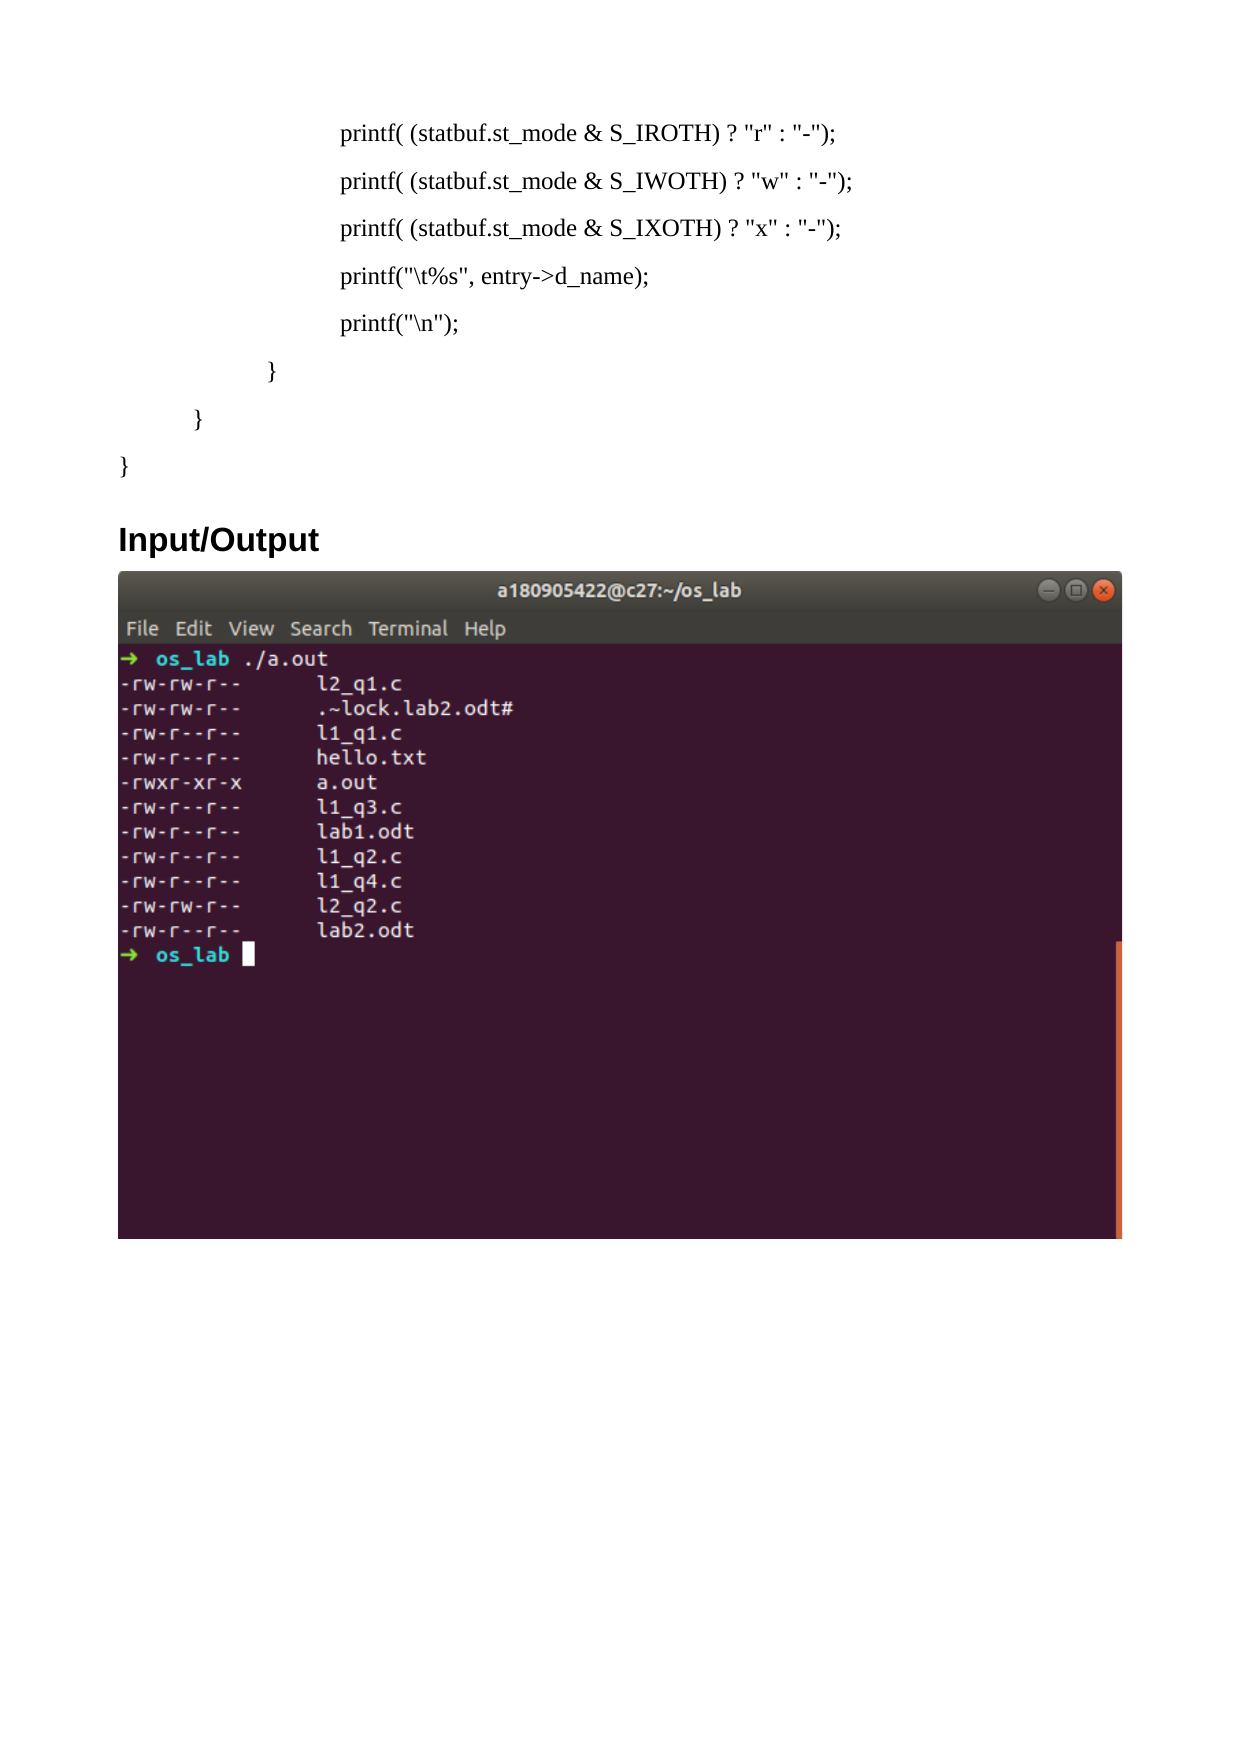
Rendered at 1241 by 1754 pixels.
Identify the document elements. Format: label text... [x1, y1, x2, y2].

text printf( (statbuf.st_mode & S_IXOTH) ? "x" : "-"); [118, 213, 1122, 242]
text } [118, 451, 1122, 480]
subtitle Input/Output [118, 520, 1122, 558]
text } [118, 356, 1122, 385]
picture [118, 571, 1123, 1239]
text printf("\t%s", entry->d_name); [118, 261, 1122, 290]
text } [118, 404, 1122, 432]
text printf( (statbuf.st_mode & S_IROTH) ? "r" : "-"); [118, 118, 1122, 147]
text printf("\n"); [118, 308, 1122, 337]
text printf( (statbuf.st_mode & S_IWOTH) ? "w" : "-"); [118, 166, 1122, 194]
